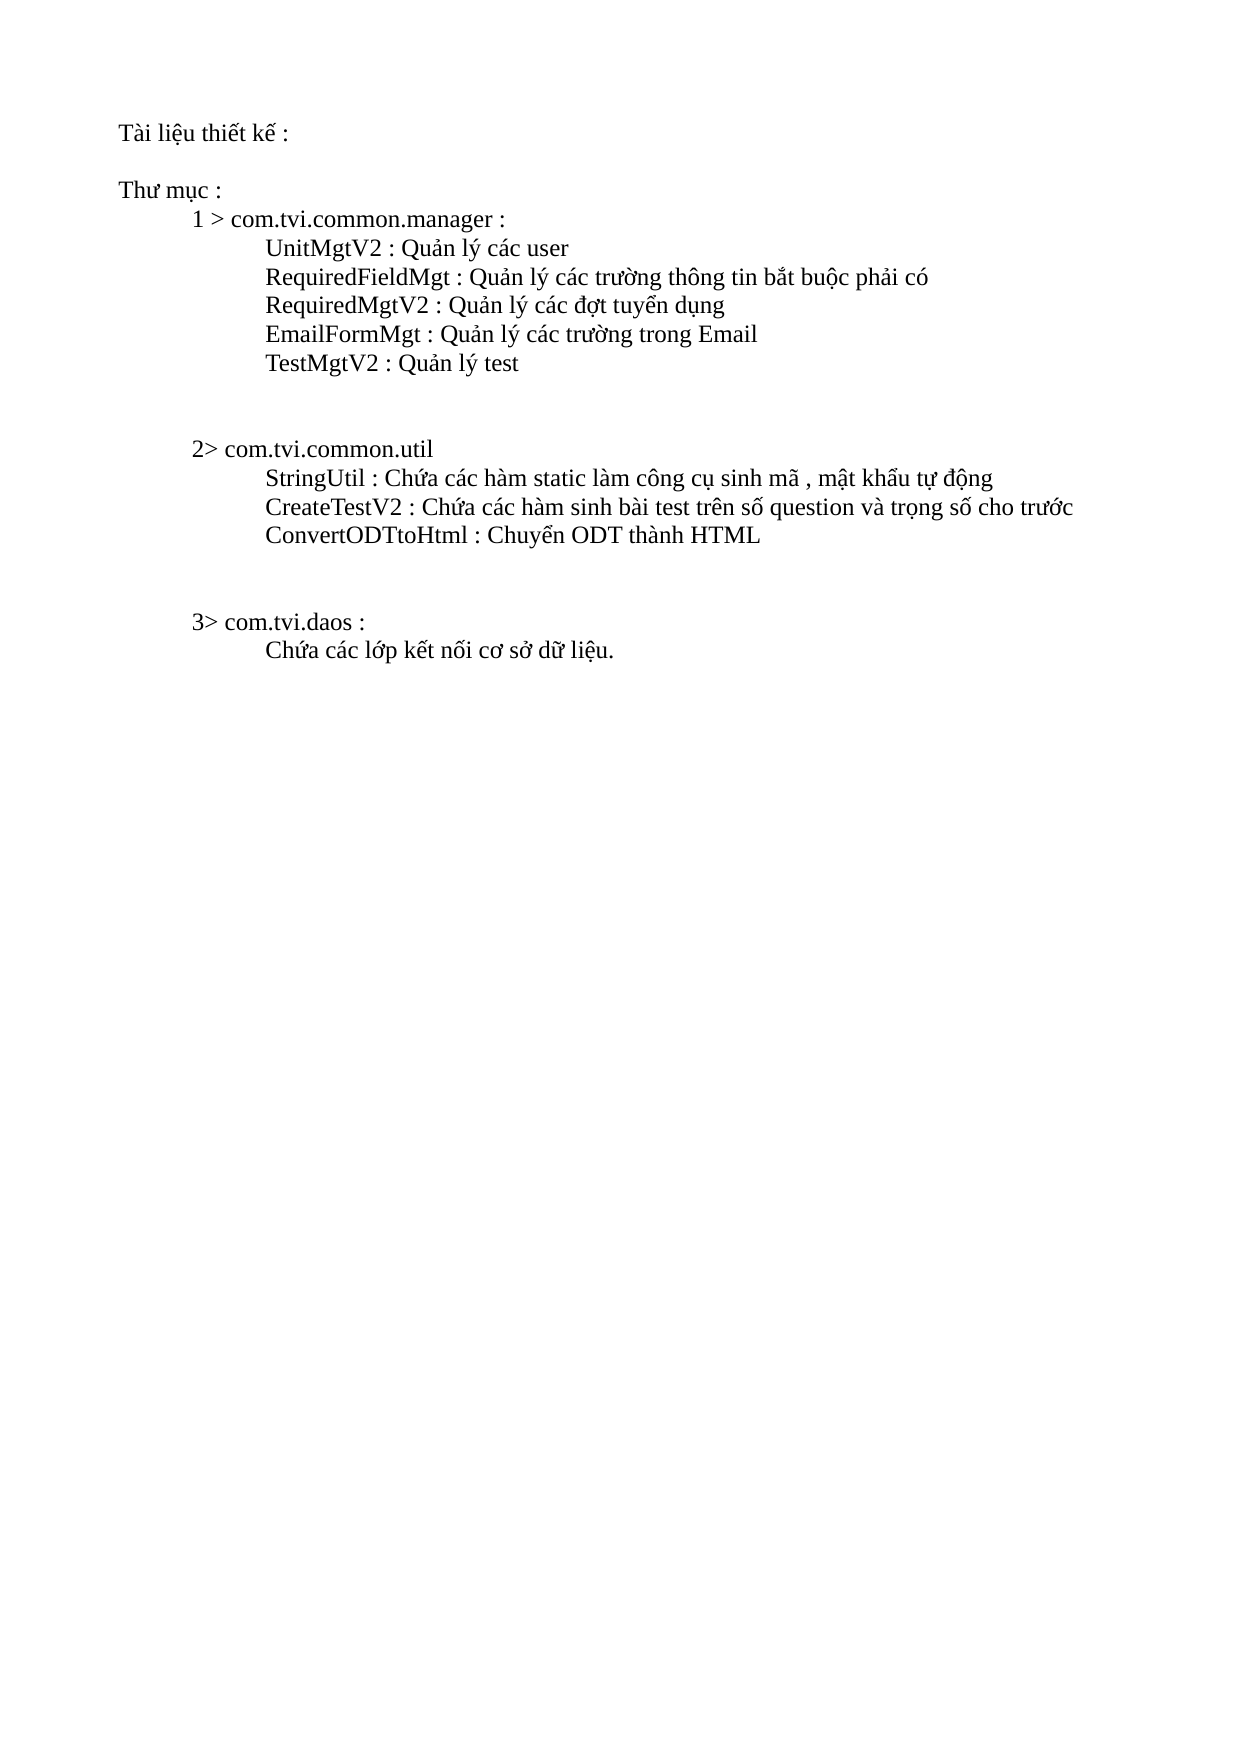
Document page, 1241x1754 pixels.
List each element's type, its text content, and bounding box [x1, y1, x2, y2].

text TestMgtV2 : Quản lý test [118, 348, 1122, 377]
text 2> com.tvi.common.util [118, 434, 1122, 463]
text RequiredMgtV2 : Quản lý các đợt tuyển dụng [118, 291, 1122, 319]
text Thư mục : [118, 176, 1122, 204]
text 1 > com.tvi.common.manager : [118, 204, 1122, 233]
text ConvertODTtoHtml : Chuyển ODT thành HTML [118, 521, 1122, 549]
text CreateTestV2 : Chứa các hàm sinh bài test trên số question và trọng số cho trước [118, 492, 1122, 521]
text Tài liệu thiết kế : [118, 118, 1122, 147]
text 3> com.tvi.daos : [118, 607, 1122, 636]
text EmailFormMgt : Quản lý các trường trong Email [118, 319, 1122, 348]
text StringUtil : Chứa các hàm static làm công cụ sinh mã , mật khẩu tự động [118, 463, 1122, 492]
text Chứa các lớp kết nối cơ sở dữ liệu. [118, 636, 1122, 664]
text UnitMgtV2 : Quản lý các user [118, 233, 1122, 262]
text RequiredFieldMgt : Quản lý các trường thông tin bắt buộc phải có [118, 262, 1122, 291]
